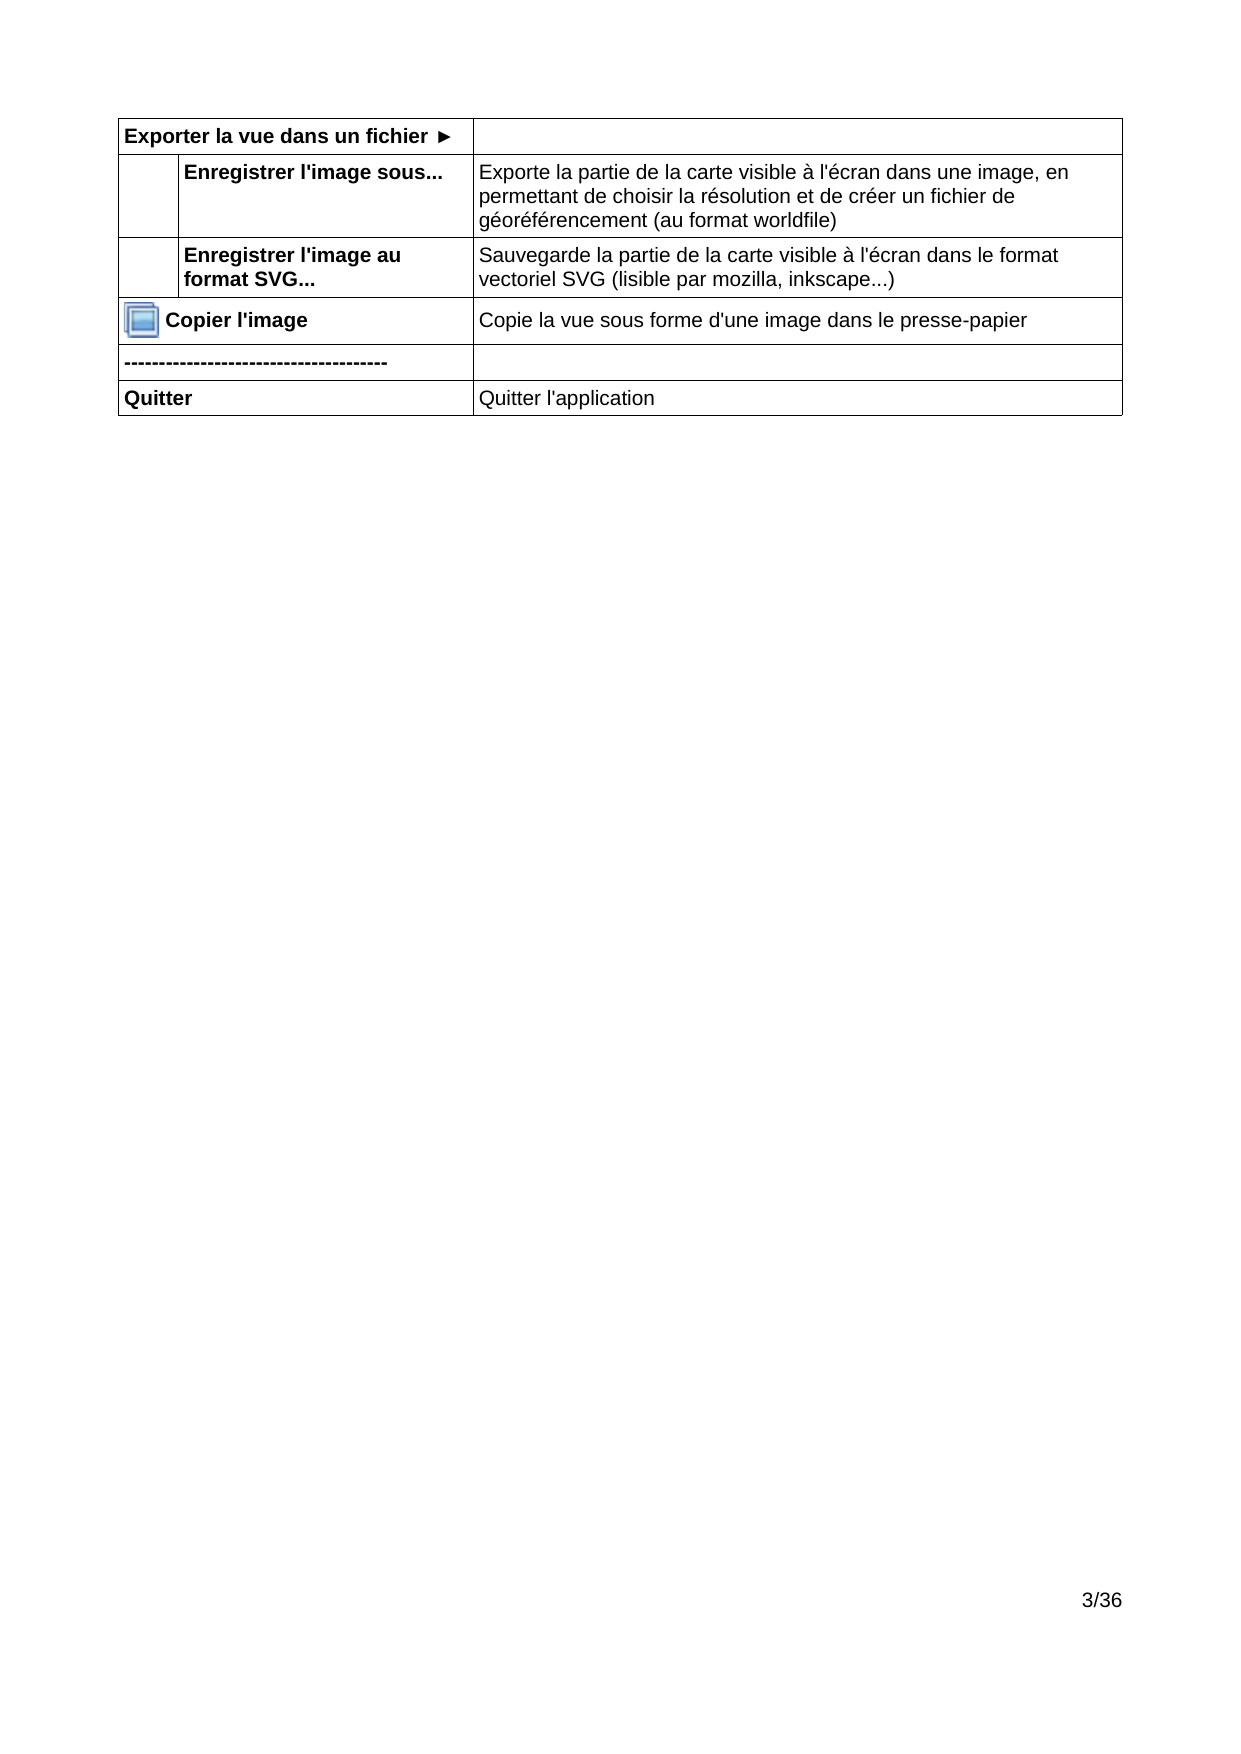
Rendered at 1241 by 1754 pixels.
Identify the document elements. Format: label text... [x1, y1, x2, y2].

table_cell Sauvegarde la partie de la carte visible à l'écran dans le format vectoriel SVG (lisible par mozilla, inkscape...) [474, 238, 1122, 297]
table_cell Quitter [119, 381, 473, 415]
picture [123, 302, 160, 338]
table_cell [119, 298, 473, 302]
table_cell Exporte la partie de la carte visible à l'écran dans une image, en permettant de choisir la résolution et de créer un fichier de géoréférencement (au format worldfile) [474, 155, 1122, 237]
table_cell Copie la vue sous forme d'une image dans le presse-papier [474, 298, 1122, 344]
table_cell [474, 119, 1122, 154]
table_cell -------------------------------------- [119, 345, 473, 379]
table_cell Quitter l'application [474, 381, 1122, 415]
table_cell [474, 345, 1122, 379]
table_cell [119, 238, 178, 297]
table_cell [119, 155, 178, 237]
table_cell Copier l'image [119, 303, 473, 344]
table_cell Exporter la vue dans un fichier ► [119, 119, 473, 154]
table_cell Enregistrer l'image sous... [179, 155, 473, 237]
table_cell Enregistrer l'image au format SVG... [179, 238, 473, 297]
